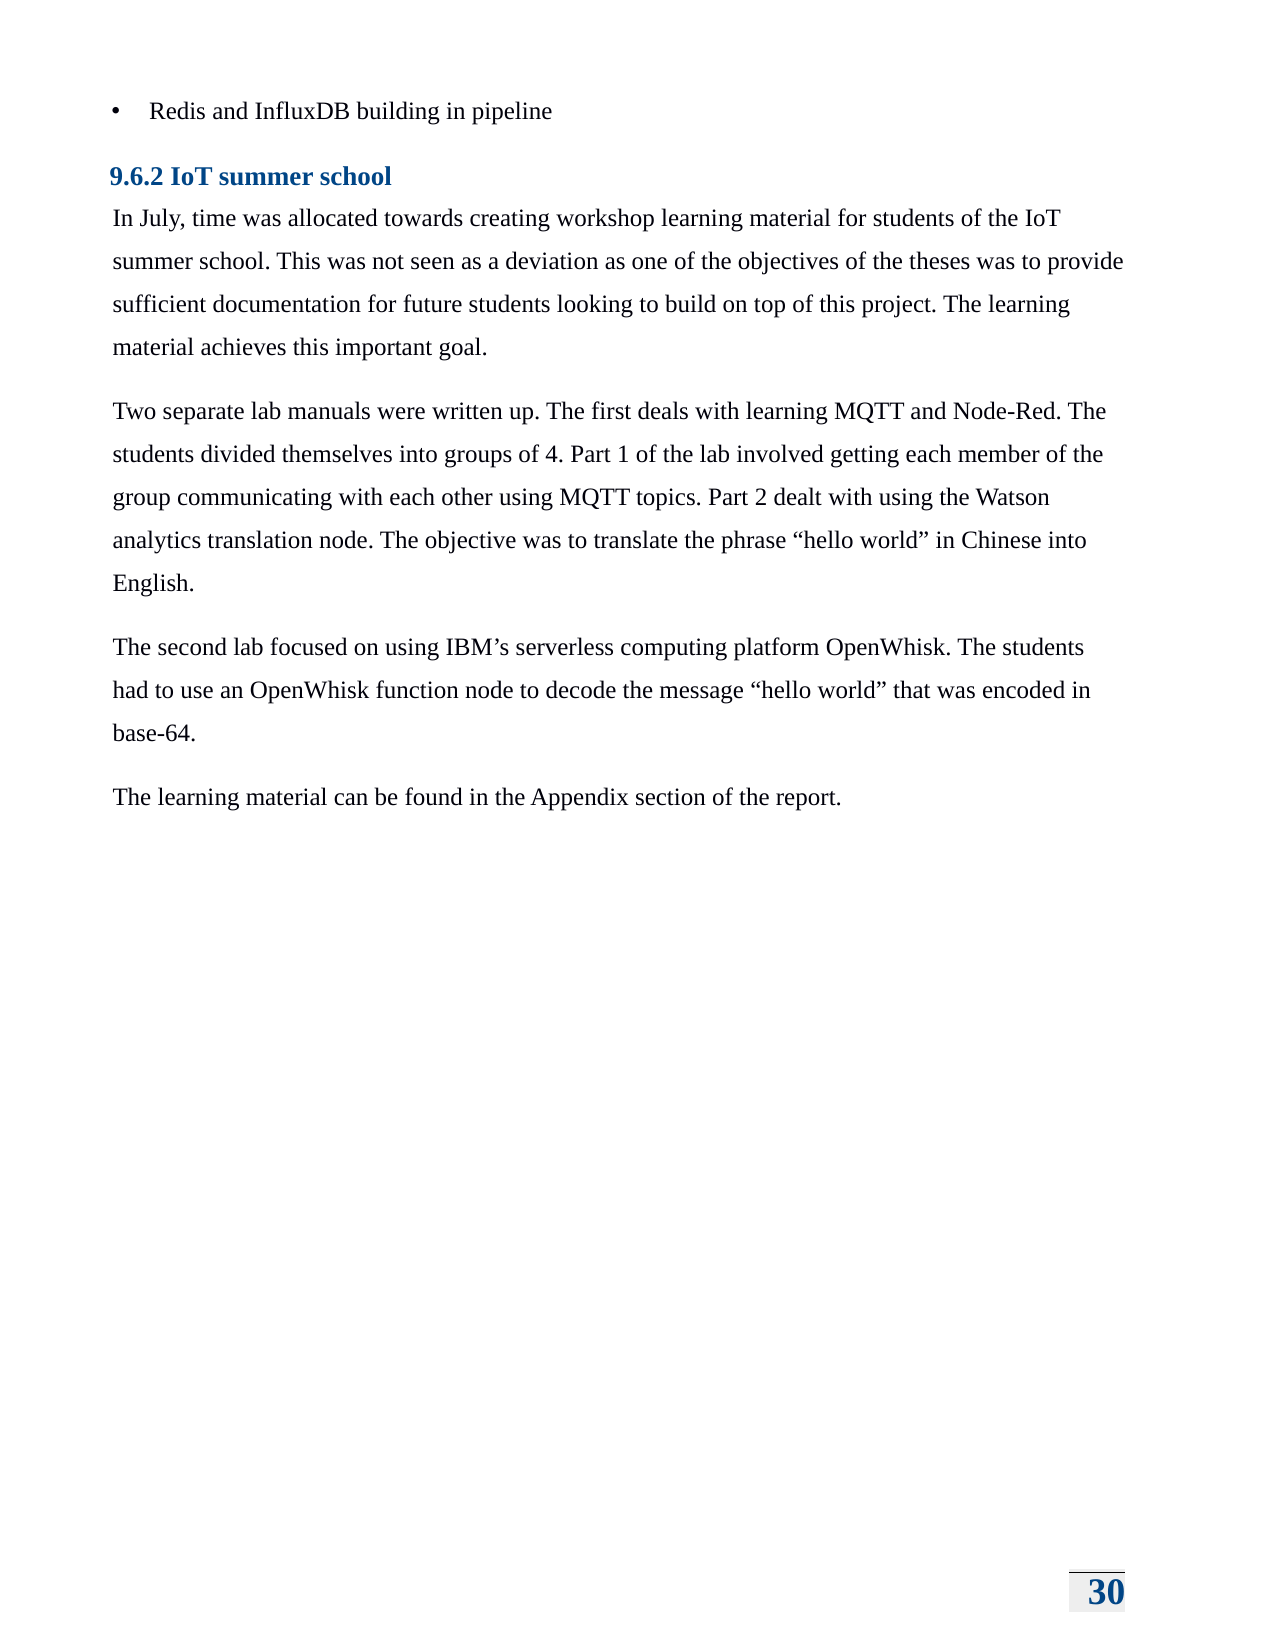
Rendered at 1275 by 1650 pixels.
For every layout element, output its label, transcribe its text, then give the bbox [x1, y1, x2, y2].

text The learning material can be found in the Appendix section of the report. [112, 782, 1125, 811]
list Redis and InfluxDB building in pipeline [111, 96, 1125, 125]
subtitle 9.6.2 IoT summer school [109, 160, 1125, 191]
text Two separate lab manuals were written up. The first deals with learning MQTT and Node-Red. The students divided themselves into groups of 4. Part 1 of the lab involved getting each member of the group communicating with each other using MQTT topics. Part 2 dealt with using the Watson analytics translation node. The objective was to translate the phrase “hello world” in Chinese into English. [112, 396, 1125, 597]
text In July, time was allocated towards creating workshop learning material for students of the IoT summer school. This was not seen as a deviation as one of the objectives of the theses was to provide sufficient documentation for future students looking to build on top of this project. The learning material achieves this important goal. [112, 203, 1125, 361]
text The second lab focused on using IBM’s serverless computing platform OpenWhisk. The students had to use an OpenWhisk function node to decode the message “hello world” that was encoded in base-64. [112, 632, 1125, 747]
